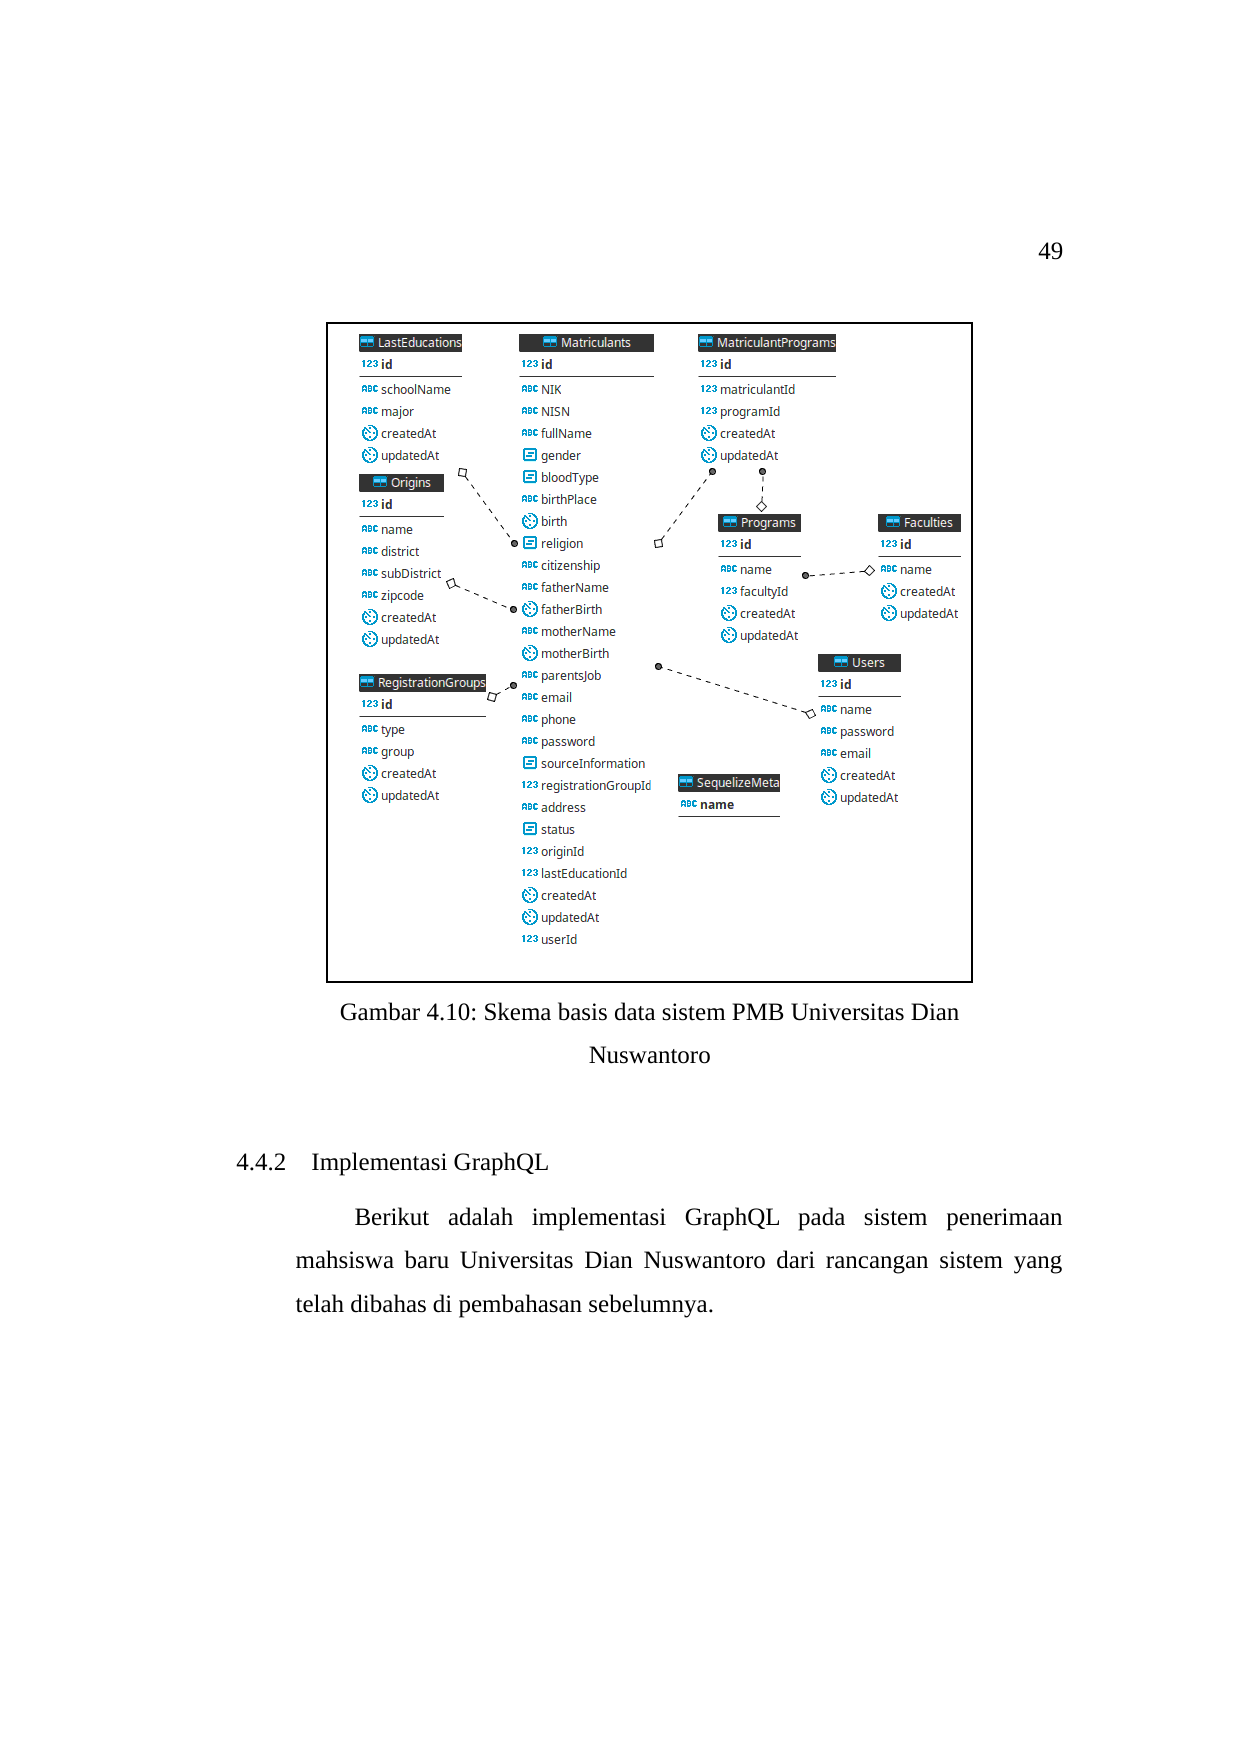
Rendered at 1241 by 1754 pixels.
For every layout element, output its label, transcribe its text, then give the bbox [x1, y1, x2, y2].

text Gambar 4.10: Skema basis data sistem PMB Universitas Dian Nuswantoro [310, 309, 989, 1069]
subtitle Implementasi GraphQL [236, 1147, 1063, 1176]
picture [328, 324, 971, 981]
text Berikut adalah implementasi GraphQL pada sistem penerimaan mahsiswa baru Universitas Dian Nuswantoro dari rancangan sistem yang telah dibahas di pembahasan sebelumnya. [295, 1202, 1063, 1317]
